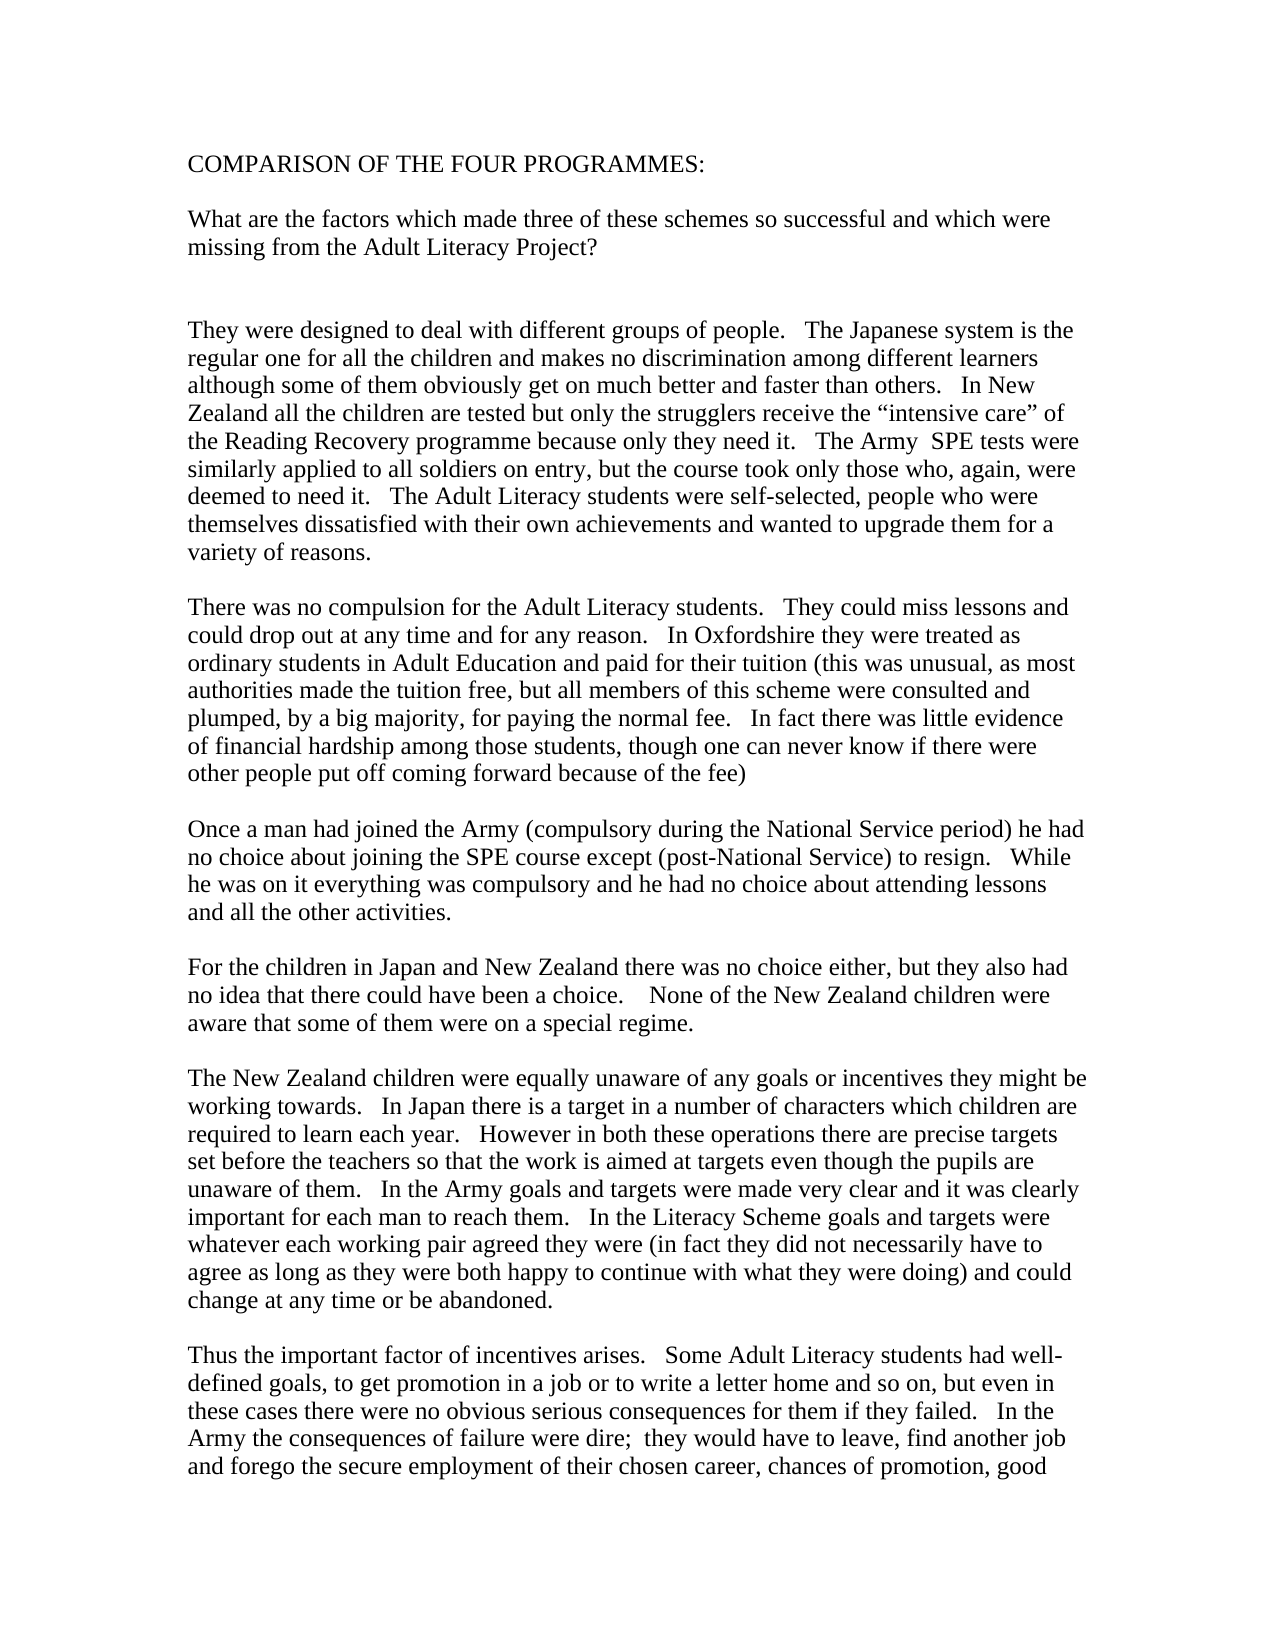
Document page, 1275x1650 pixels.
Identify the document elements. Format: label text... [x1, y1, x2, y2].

text There was no compulsion for the Adult Literacy students. They could miss lessons and could drop out at any time and for any reason. In Oxfordshire they were treated as ordinary students in Adult Education and paid for their tuition (this was unusual, as most authorities made the tuition free, but all members of this scheme were consulted and plumped, by a big majority, for paying the normal fee. In fact there was little evidence of financial hardship among those students, though one can never know if there were other people put off coming forward because of the fee) [187, 593, 1087, 787]
text Once a man had joined the Army (compulsory during the National Service period) he had no choice about joining the SPE course except (post-National Service) to resign. While he was on it everything was compulsory and he had no choice about attending lessons and all the other activities. [187, 815, 1087, 926]
text For the children in Japan and New Zealand there was no choice either, but they also had no idea that there could have been a choice. None of the New Zealand children were aware that some of them were on a special regime. [187, 953, 1087, 1037]
text Thus the important factor of incentives arises. Some Adult Literacy students had well-defined goals, to get promotion in a job or to write a letter home and so on, but even in these cases there were no obvious serious consequences for them if they failed. In the Army the consequences of failure were dire; they would have to leave, find another job and forego the secure employment of their chosen career, chances of promotion, good [187, 1341, 1087, 1480]
text The New Zealand children were equally unaware of any goals or incentives they might be working towards. In Japan there is a target in a number of characters which children are required to learn each year. However in both these operations there are precise targets set before the teachers so that the work is aimed at targets even though the pupils are unaware of them. In the Army goals and targets were made very clear and it was clearly important for each man to reach them. In the Literacy Scheme goals and targets were whatever each working pair agreed they were (in fact they did not necessarily have to agree as long as they were both happy to continue with what they were doing) and could change at any time or be abandoned. [187, 1064, 1087, 1314]
text They were designed to deal with different groups of people. The Japanese system is the regular one for all the children and makes no discrimination among different learners although some of them obviously get on much better and faster than others. In New Zealand all the children are tested but only the strugglers receive the “intensive care” of the Reading Recovery programme because only they need it. The Army SPE tests were similarly applied to all soldiers on entry, but the course took only those who, again, were deemed to need it. The Adult Literacy students were self-selected, people who were themselves dissatisfied with their own achievements and wanted to upgrade them for a variety of reasons. [187, 316, 1087, 566]
text What are the factors which made three of these schemes so successful and which were missing from the Adult Literacy Project? [187, 205, 1087, 261]
text COMPARISON OF THE FOUR PROGRAMMES: [187, 150, 1087, 178]
